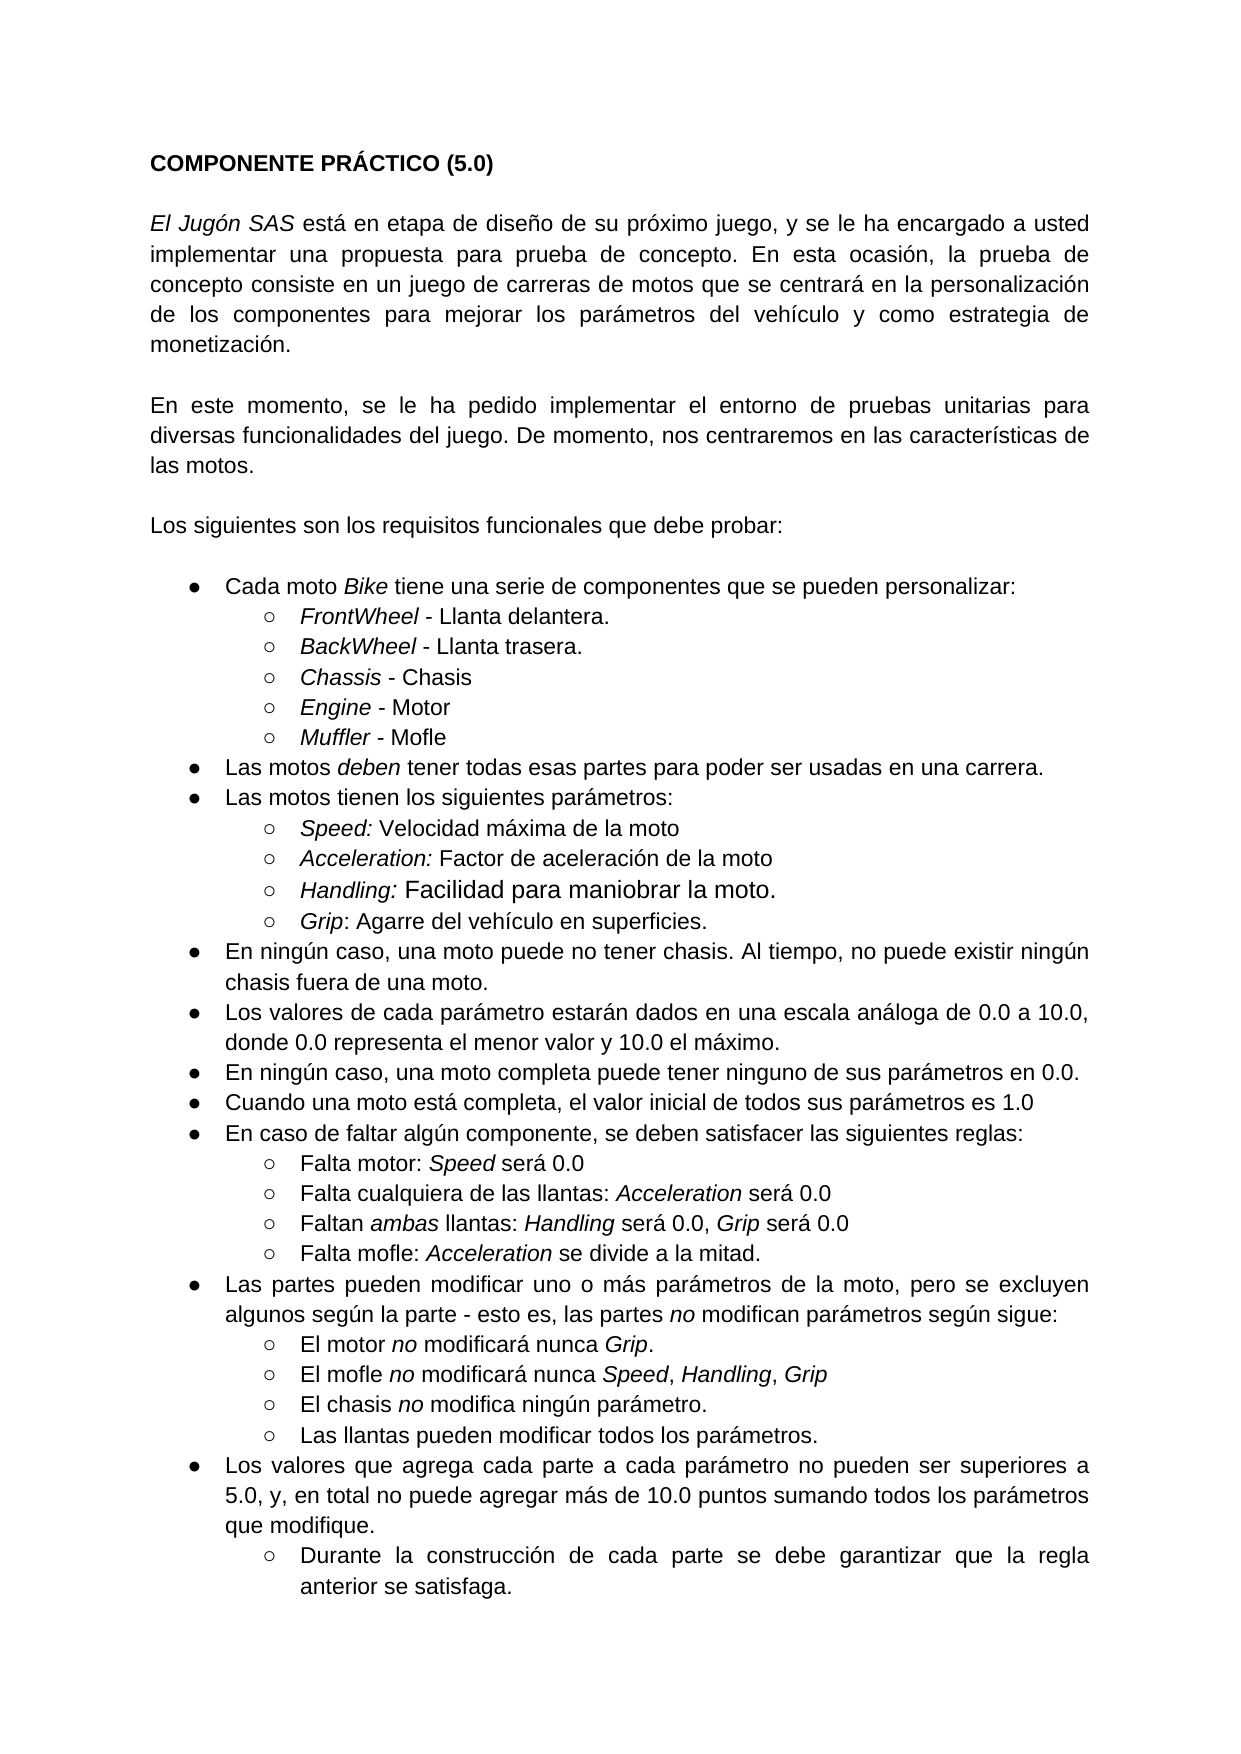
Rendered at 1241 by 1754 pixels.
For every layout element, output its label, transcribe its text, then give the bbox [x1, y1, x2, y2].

list El mofle no modificará nunca Speed, Handling, Grip [262, 1361, 1090, 1387]
text En este momento, se le ha pedido implementar el entorno de pruebas unitarias para diversas funcionalidades del juego. De momento, nos centraremos en las características de las motos. [150, 392, 1090, 478]
list Falta mofle: Acceleration se divide a la mitad. [262, 1240, 1090, 1267]
text COMPONENTE PRÁCTICO (5.0) [150, 150, 1090, 176]
list Las llantas pueden modificar todos los parámetros. [262, 1422, 1090, 1448]
list Handling: Facilidad para maniobrar la moto. [262, 875, 1090, 904]
list Cada moto Bike tiene una serie de componentes que se pueden personalizar: [187, 573, 1090, 599]
list Acceleration: Factor de aceleración de la moto [262, 845, 1090, 871]
list Chassis - Chasis [262, 663, 1090, 690]
list Las motos tienen los siguientes parámetros: [187, 784, 1090, 811]
text El Jugón SAS está en etapa de diseño de su próximo juego, y se le ha encargado a usted implementar una propuesta para prueba de concepto. En esta ocasión, la prueba de concepto consiste en un juego de carreras de motos que se centrará en la personalización de los componentes para mejorar los parámetros del vehículo y como estrategia de monetización. [150, 210, 1090, 358]
list Muffler - Mofle [262, 724, 1090, 750]
list En caso de faltar algún componente, se deben satisfacer las siguientes reglas: [187, 1119, 1090, 1146]
list Los valores de cada parámetro estarán dados en una escala análoga de 0.0 a 10.0, donde 0.0 representa el menor valor y 10.0 el máximo. [187, 999, 1090, 1055]
list Engine - Motor [262, 694, 1090, 720]
list Falta motor: Speed será 0.0 [262, 1150, 1090, 1176]
list Faltan ambas llantas: Handling será 0.0, Grip será 0.0 [262, 1210, 1090, 1236]
list BackWheel - Llanta trasera. [262, 633, 1090, 660]
list En ningún caso, una moto puede no tener chasis. Al tiempo, no puede existir ningún chasis fuera de una moto. [187, 938, 1090, 995]
list El motor no modificará nunca Grip. [262, 1331, 1090, 1357]
list Las partes pueden modificar uno o más parámetros de la moto, pero se excluyen algunos según la parte - esto es, las partes no modifican parámetros según sigue: [187, 1271, 1090, 1327]
list FrontWheel - Llanta delantera. [262, 603, 1090, 629]
list Las motos deben tener todas esas partes para poder ser usadas en una carrera. [187, 754, 1090, 781]
list Speed: Velocidad máxima de la moto [262, 814, 1090, 841]
list Durante la construcción de cada parte se debe garantizar que la regla anterior se satisfaga. [262, 1542, 1090, 1599]
list El chasis no modifica ningún parámetro. [262, 1391, 1090, 1418]
list Grip: Agarre del vehículo en superficies. [262, 908, 1090, 934]
list En ningún caso, una moto completa puede tener ninguno de sus parámetros en 0.0. [187, 1059, 1090, 1085]
list Cuando una moto está completa, el valor inicial de todos sus parámetros es 1.0 [187, 1089, 1090, 1116]
list Falta cualquiera de las llantas: Acceleration será 0.0 [262, 1180, 1090, 1206]
text Los siguientes son los requisitos funcionales que debe probar: [150, 512, 1090, 539]
list Los valores que agrega cada parte a cada parámetro no pueden ser superiores a 5.0, y, en total no puede agregar más de 10.0 puntos sumando todos los parámetros que modifique. [187, 1452, 1090, 1538]
